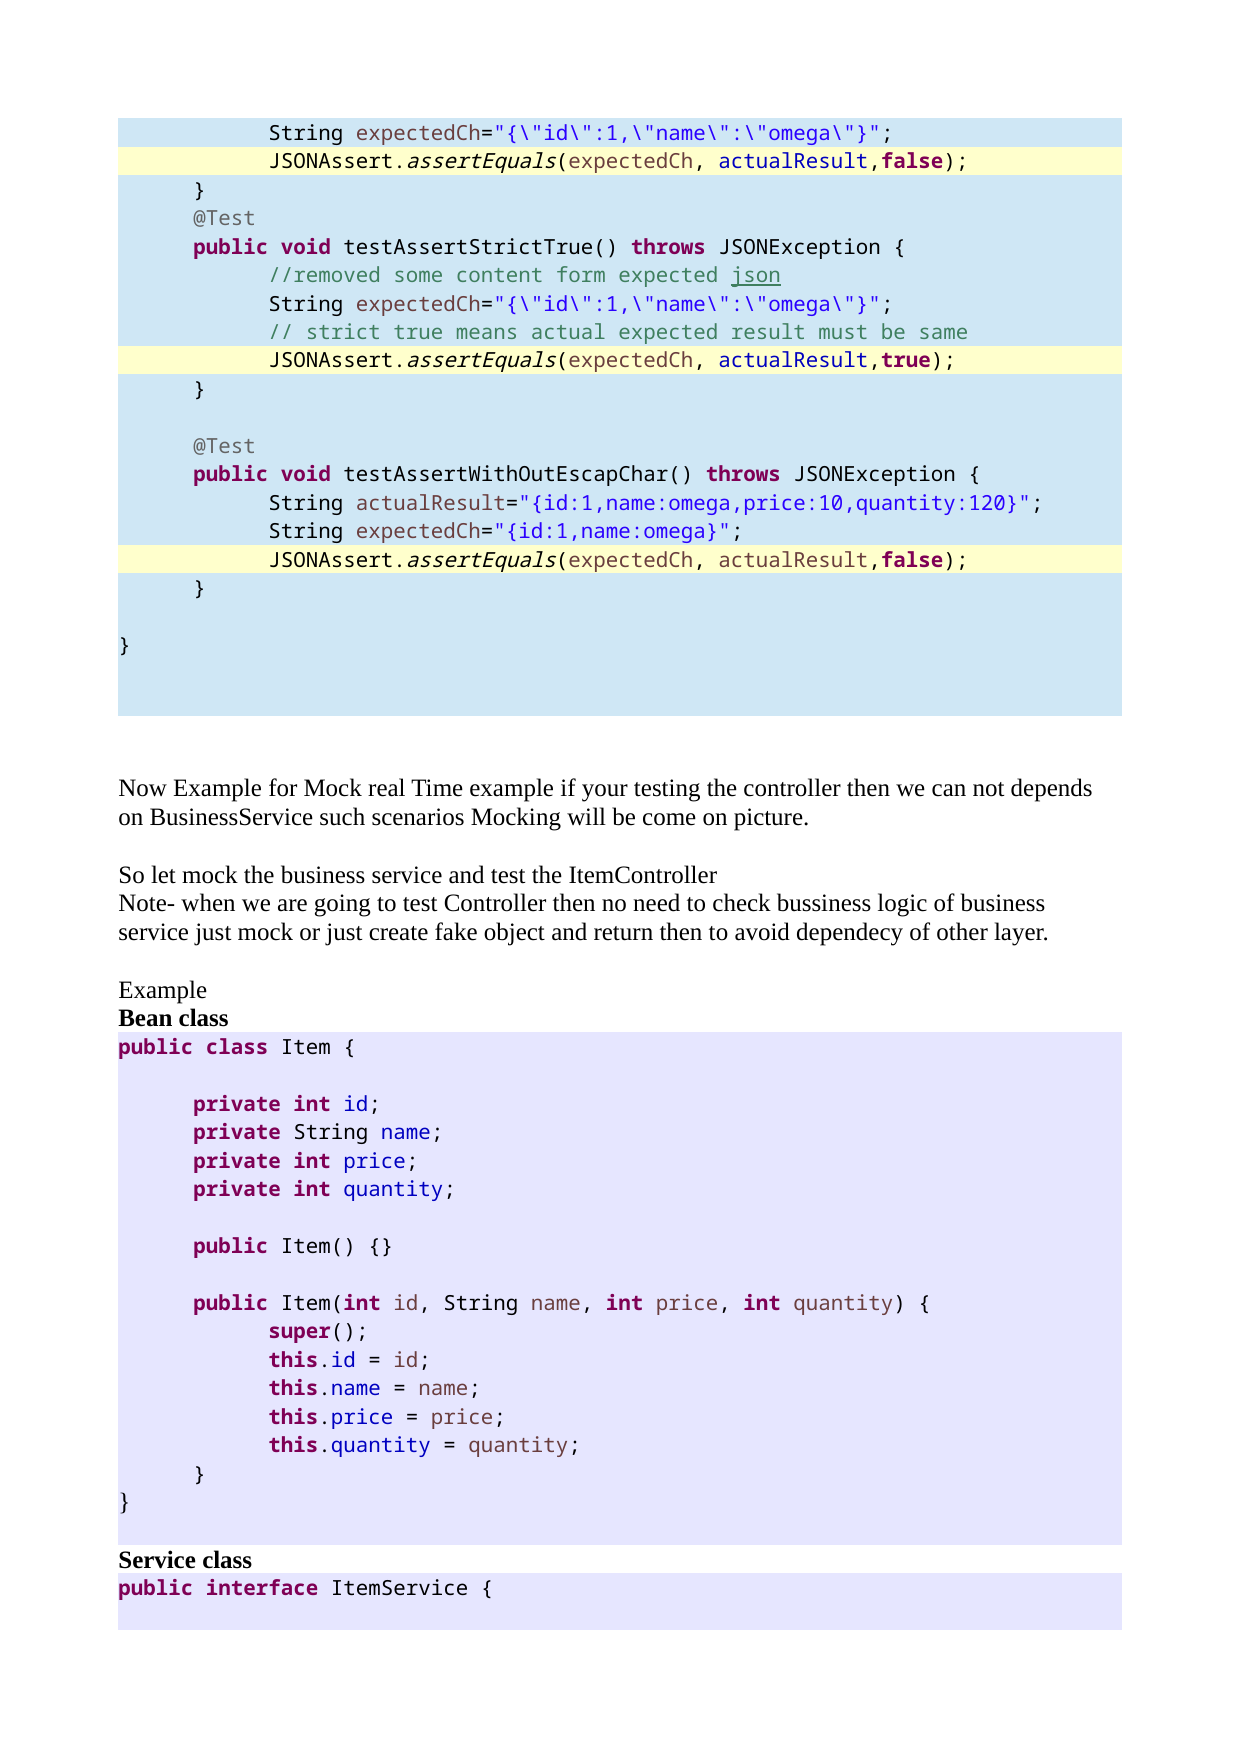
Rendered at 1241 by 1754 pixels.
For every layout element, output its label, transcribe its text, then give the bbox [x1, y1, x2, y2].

text JSONAssert.assertEquals(expectedCh, actualResult,false); [118, 545, 1122, 573]
text @Test [118, 431, 1122, 459]
text String expectedCh="{\"id\":1,\"name\":\"omega\"}"; [118, 289, 1122, 317]
text this.id = id; [118, 1345, 1122, 1373]
text JSONAssert.assertEquals(expectedCh, actualResult,false); [118, 147, 1122, 175]
text private int price; [118, 1146, 1122, 1174]
text String actualResult="{id:1,name:omega,price:10,quantity:120}"; [118, 488, 1122, 516]
text JSONAssert.assertEquals(expectedCh, actualResult,true); [118, 346, 1122, 374]
text private int quantity; [118, 1174, 1122, 1203]
text } [118, 1459, 1122, 1487]
text @Test [118, 203, 1122, 232]
text public void testAssertStrictTrue() throws JSONException { [118, 232, 1122, 260]
text So let mock the business service and test the ItemController [118, 860, 1122, 888]
text //removed some content form expected json [118, 260, 1122, 289]
text Example [118, 975, 1122, 1003]
text this.price = price; [118, 1402, 1122, 1430]
text } [118, 630, 1122, 658]
text Now Example for Mock real Time example if your testing the controller then we can not depends on BusinessService such scenarios Mocking will be come on picture. [118, 773, 1122, 831]
text Note- when we are going to test Controller then no need to check bussiness logic of business service just mock or just create fake object and return then to avoid dependecy of other layer. [118, 888, 1122, 946]
text private String name; [118, 1117, 1122, 1146]
text } [118, 374, 1122, 402]
text public class Item { [118, 1032, 1122, 1061]
text public Item() {} [118, 1231, 1122, 1260]
text } [118, 1487, 1122, 1516]
text Bean class [118, 1003, 1122, 1032]
text super(); [118, 1317, 1122, 1345]
text Service class [118, 1545, 1122, 1573]
text } [118, 175, 1122, 203]
text String expectedCh="{\"id\":1,\"name\":\"omega\"}"; [118, 118, 1122, 147]
text public interface ItemService { [118, 1573, 1122, 1602]
text private int id; [118, 1089, 1122, 1117]
text } [118, 573, 1122, 602]
text this.name = name; [118, 1373, 1122, 1402]
text // strict true means actual expected result must be same [118, 317, 1122, 346]
text public void testAssertWithOutEscapChar() throws JSONException { [118, 459, 1122, 488]
text public Item(int id, String name, int price, int quantity) { [118, 1288, 1122, 1317]
text String expectedCh="{id:1,name:omega}"; [118, 516, 1122, 545]
text this.quantity = quantity; [118, 1430, 1122, 1459]
